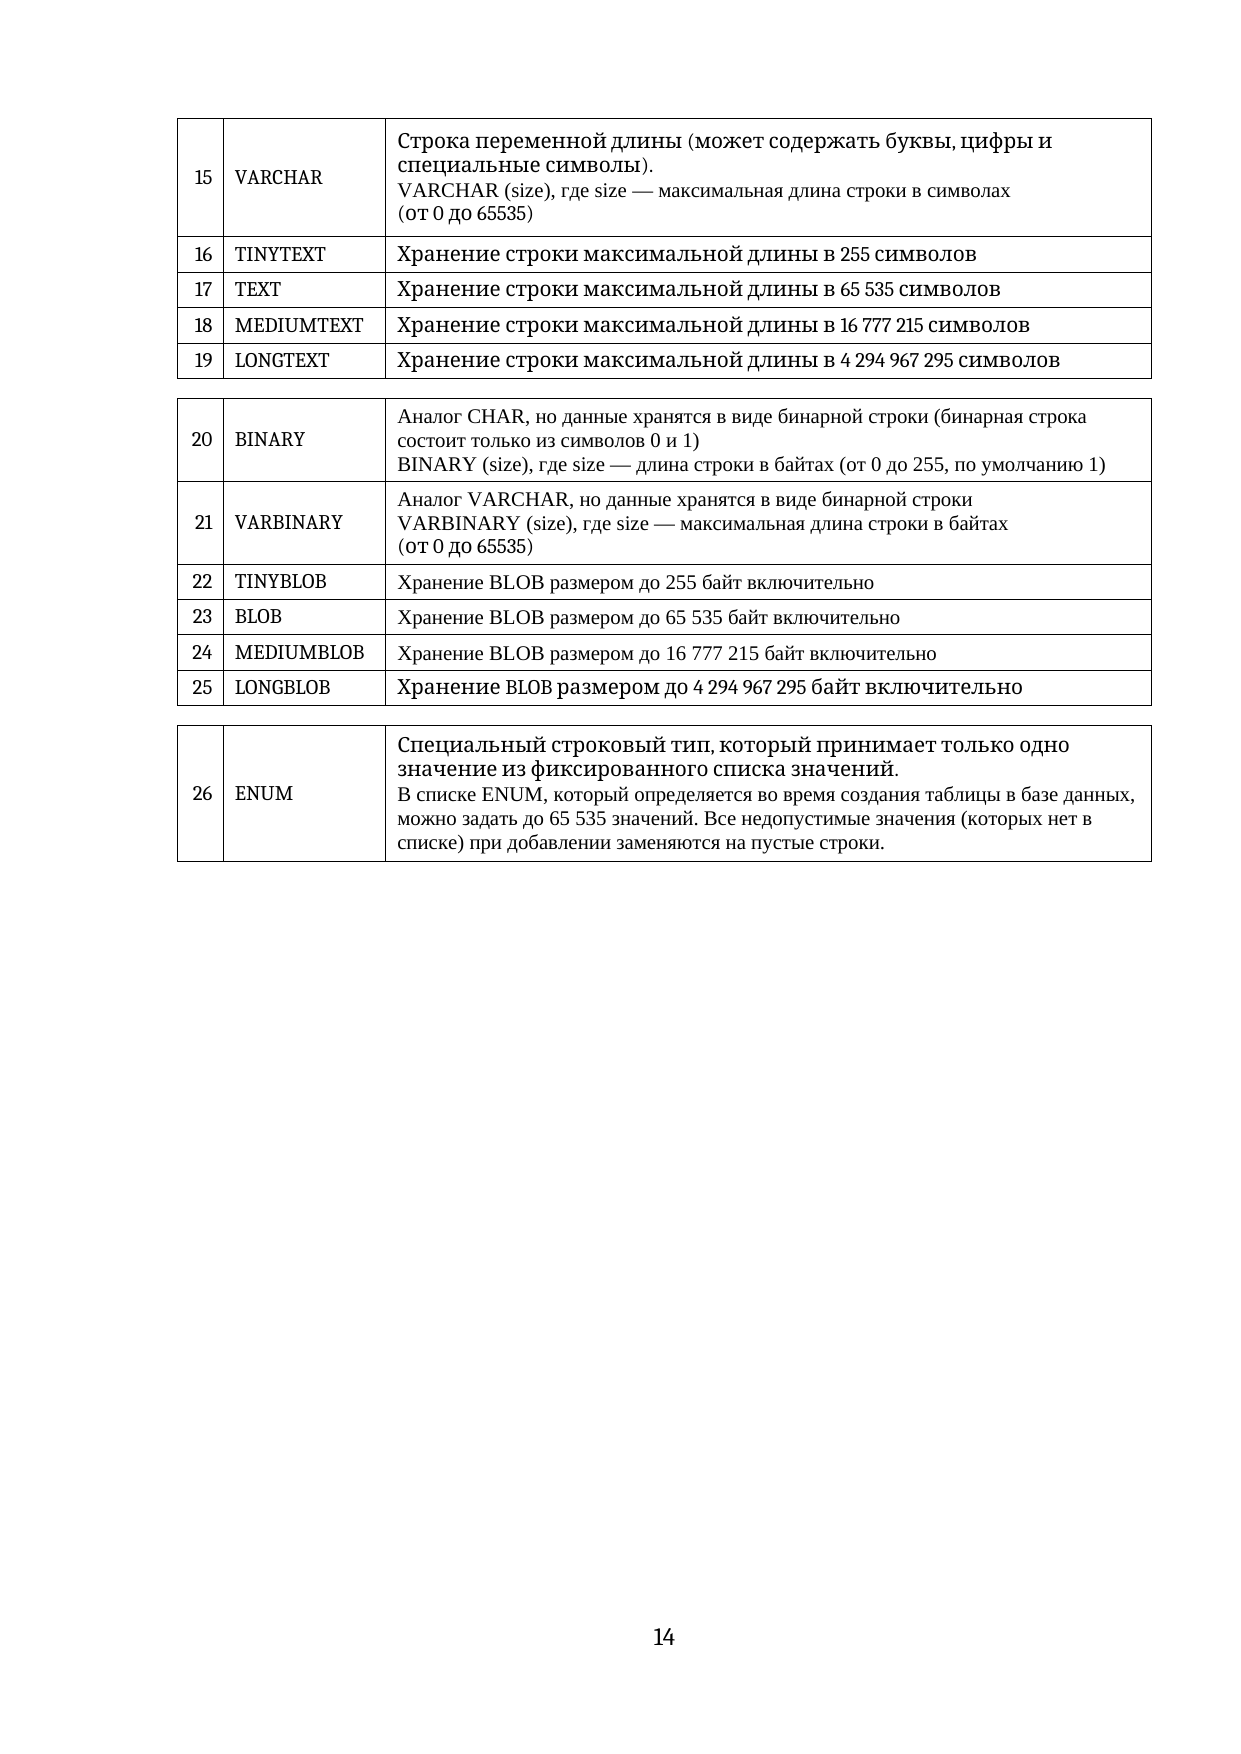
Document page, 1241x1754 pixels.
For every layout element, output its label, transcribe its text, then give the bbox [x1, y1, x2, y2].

table_cell LONGBLOB [224, 671, 385, 705]
table_cell Хранение BLOB размером до 255 байт включительно [386, 565, 1151, 599]
table_cell BLOB [224, 600, 385, 634]
table_cell Хранение BLOB размером до 16 777 215 байт включительно [386, 635, 1151, 670]
table_cell VARCHAR [224, 119, 385, 236]
table_cell Хранение строки максимальной длины в 255 символов [386, 237, 1151, 272]
table_header Специальный строковый тип, который принимает только одно значение из фиксированного списка значений. В списке ENUM, который определяется во время создания таблицы в базе данных, можно задать до 65 535 значений. Все недопустимые значения (которых нет в списке) при добавлении заменяются на пустые строки. [386, 726, 1151, 861]
table_cell 17 [178, 273, 223, 307]
table_header Аналог CHAR, но данные хранятся в виде бинарной строки (бинарная строка состоит только из символов 0 и 1) BINARY (size), где size — длина строки в байтах (от 0 до 255, по умолчанию 1) [386, 399, 1151, 481]
table_cell 23 [178, 600, 223, 634]
table_cell 18 [178, 308, 223, 342]
table_cell 19 [178, 344, 223, 378]
table_cell Хранение BLOB размером до 4 294 967 295 байт включительно [386, 671, 1151, 705]
table_cell 24 [178, 635, 223, 670]
table_cell 16 [178, 237, 223, 272]
table_header 26 [178, 726, 223, 861]
table_cell Хранение строки максимальной длины в 4 294 967 295 символов [386, 344, 1151, 378]
table_cell 15 [178, 119, 223, 236]
table_cell MEDIUMTEXT [224, 308, 385, 342]
table_cell Хранение BLOB размером до 65 535 байт включительно [386, 600, 1151, 634]
table_cell VARBINARY [224, 482, 385, 563]
table_cell TINYTEXT [224, 237, 385, 272]
table_cell 22 [178, 565, 223, 599]
table_cell 25 [178, 671, 223, 705]
table_cell LONGTEXT [224, 344, 385, 378]
table_cell 21 [178, 482, 223, 563]
table_header ENUM [224, 726, 385, 861]
table_cell Хранение строки максимальной длины в 16 777 215 символов [386, 308, 1151, 342]
table_cell Хранение строки максимальной длины в 65 535 символов [386, 273, 1151, 307]
table_cell TINYBLOB [224, 565, 385, 599]
table_cell MEDIUMBLOB [224, 635, 385, 670]
table_cell Аналог VARCHAR, но данные хранятся в виде бинарной строки VARBINARY (size), где size — максимальная длина строки в байтах (от 0 до 65535) [386, 482, 1151, 563]
table_cell TEXT [224, 273, 385, 307]
table_header 20 [178, 399, 223, 481]
table_header BINARY [224, 399, 385, 481]
table_cell Строка переменной длины (может содержать буквы, цифры и специальные символы). VARCHAR (size), где size — максимальная длина строки в символах (от 0 до 65535) [386, 119, 1151, 236]
